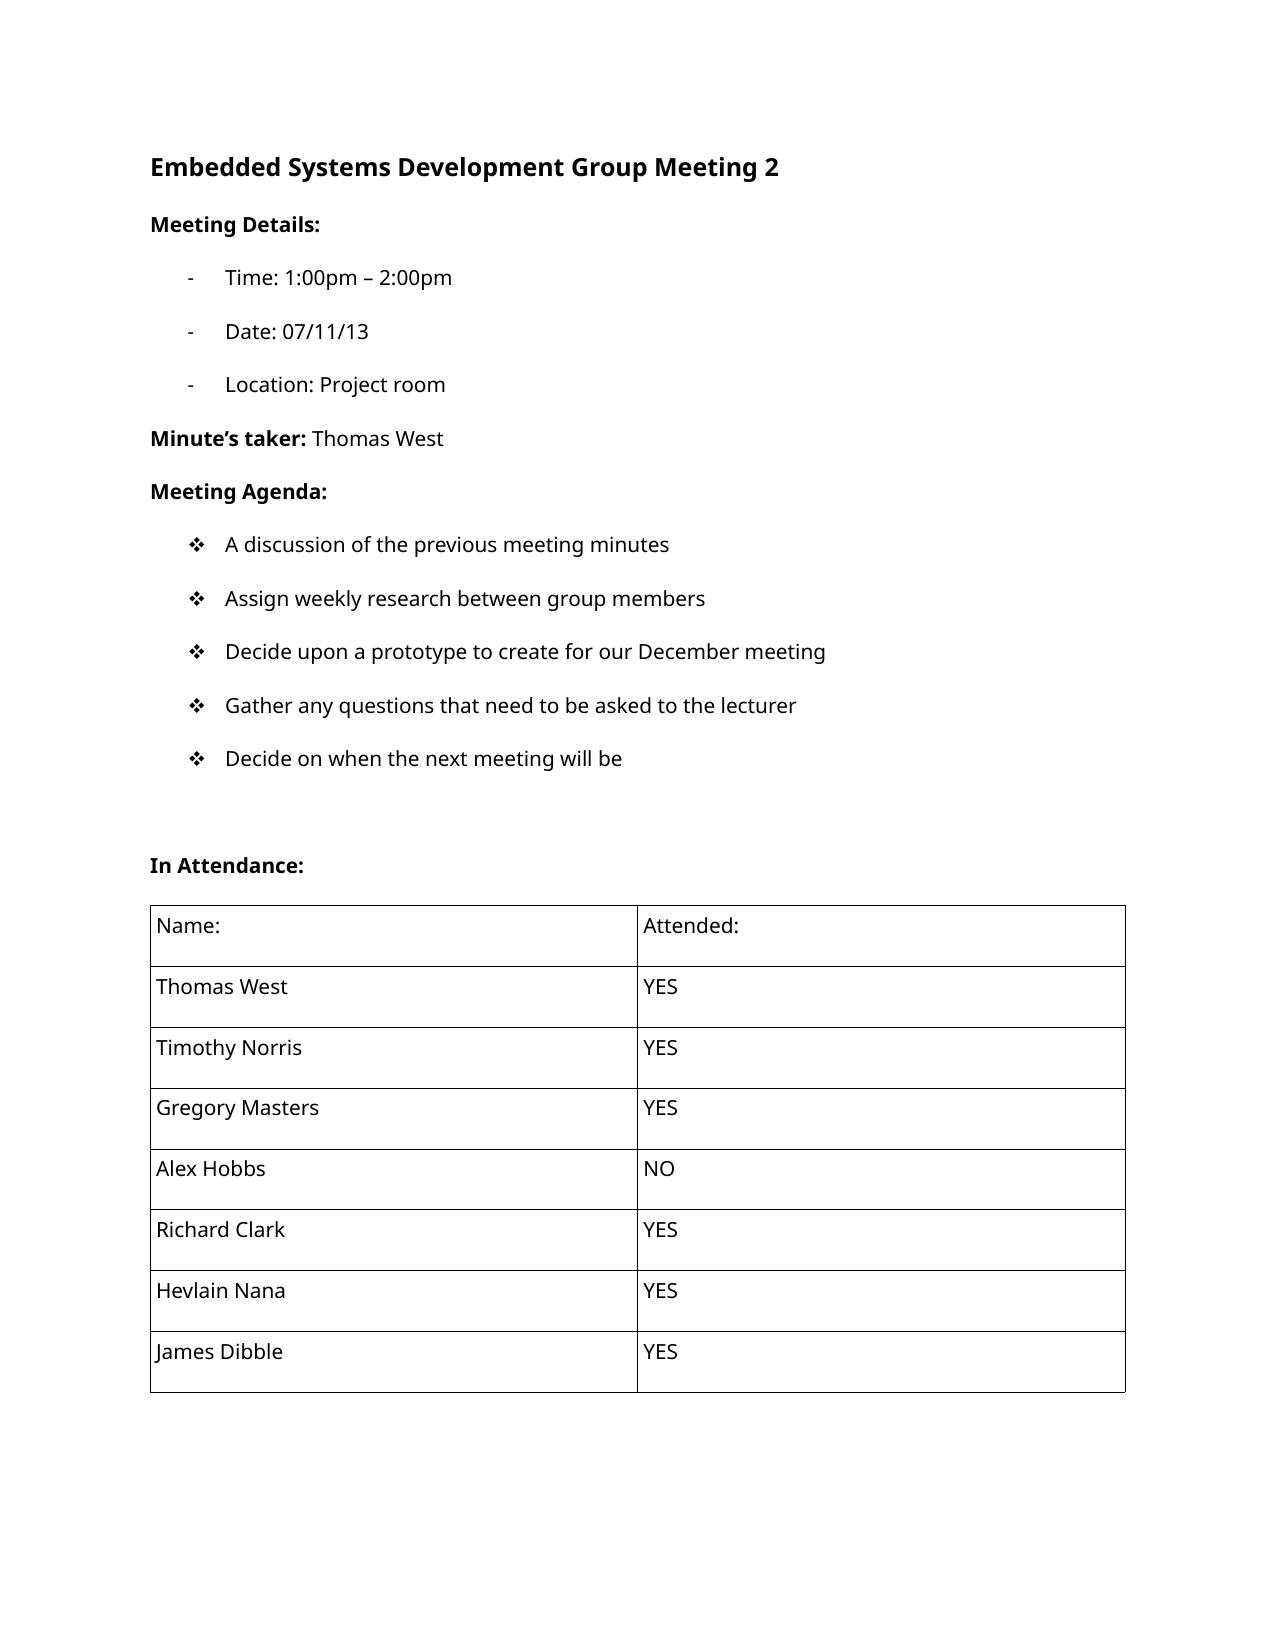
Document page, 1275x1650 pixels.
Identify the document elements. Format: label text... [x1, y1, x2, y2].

list A discussion of the previous meeting minutes [187, 531, 1125, 559]
table_cell YES [638, 1089, 1125, 1148]
text In Attendance: [150, 852, 1125, 880]
list Assign weekly research between group members [187, 584, 1125, 612]
text Minute’s taker: Thomas West [150, 424, 1125, 452]
table_cell YES [638, 1210, 1125, 1270]
list Decide upon a prototype to create for our December meeting [187, 637, 1125, 666]
list Gather any questions that need to be asked to the lecturer [187, 691, 1125, 719]
table_header Name: [151, 906, 637, 966]
list Time: 1:00pm – 2:00pm [187, 263, 1125, 292]
table_cell YES [638, 1271, 1125, 1331]
table_cell NO [638, 1150, 1125, 1209]
table_header Attended: [638, 906, 1125, 966]
table_cell Gregory Masters [151, 1089, 637, 1148]
text Meeting Agenda: [150, 477, 1125, 506]
text Meeting Details: [150, 210, 1125, 238]
list Date: 07/11/13 [187, 317, 1125, 345]
table_cell Hevlain Nana [151, 1271, 637, 1331]
table_cell Alex Hobbs [151, 1150, 637, 1209]
table_cell James Dibble [151, 1332, 637, 1392]
text Embedded Systems Development Group Meeting 2 [150, 150, 1125, 184]
table_cell YES [638, 1028, 1125, 1088]
table_cell Timothy Norris [151, 1028, 637, 1088]
table_cell Thomas West [151, 967, 637, 1027]
table_cell YES [638, 967, 1125, 1027]
table_cell Richard Clark [151, 1210, 637, 1270]
list Decide on when the next meeting will be [187, 744, 1125, 773]
table_cell YES [638, 1332, 1125, 1392]
list Location: Project room [187, 370, 1125, 399]
